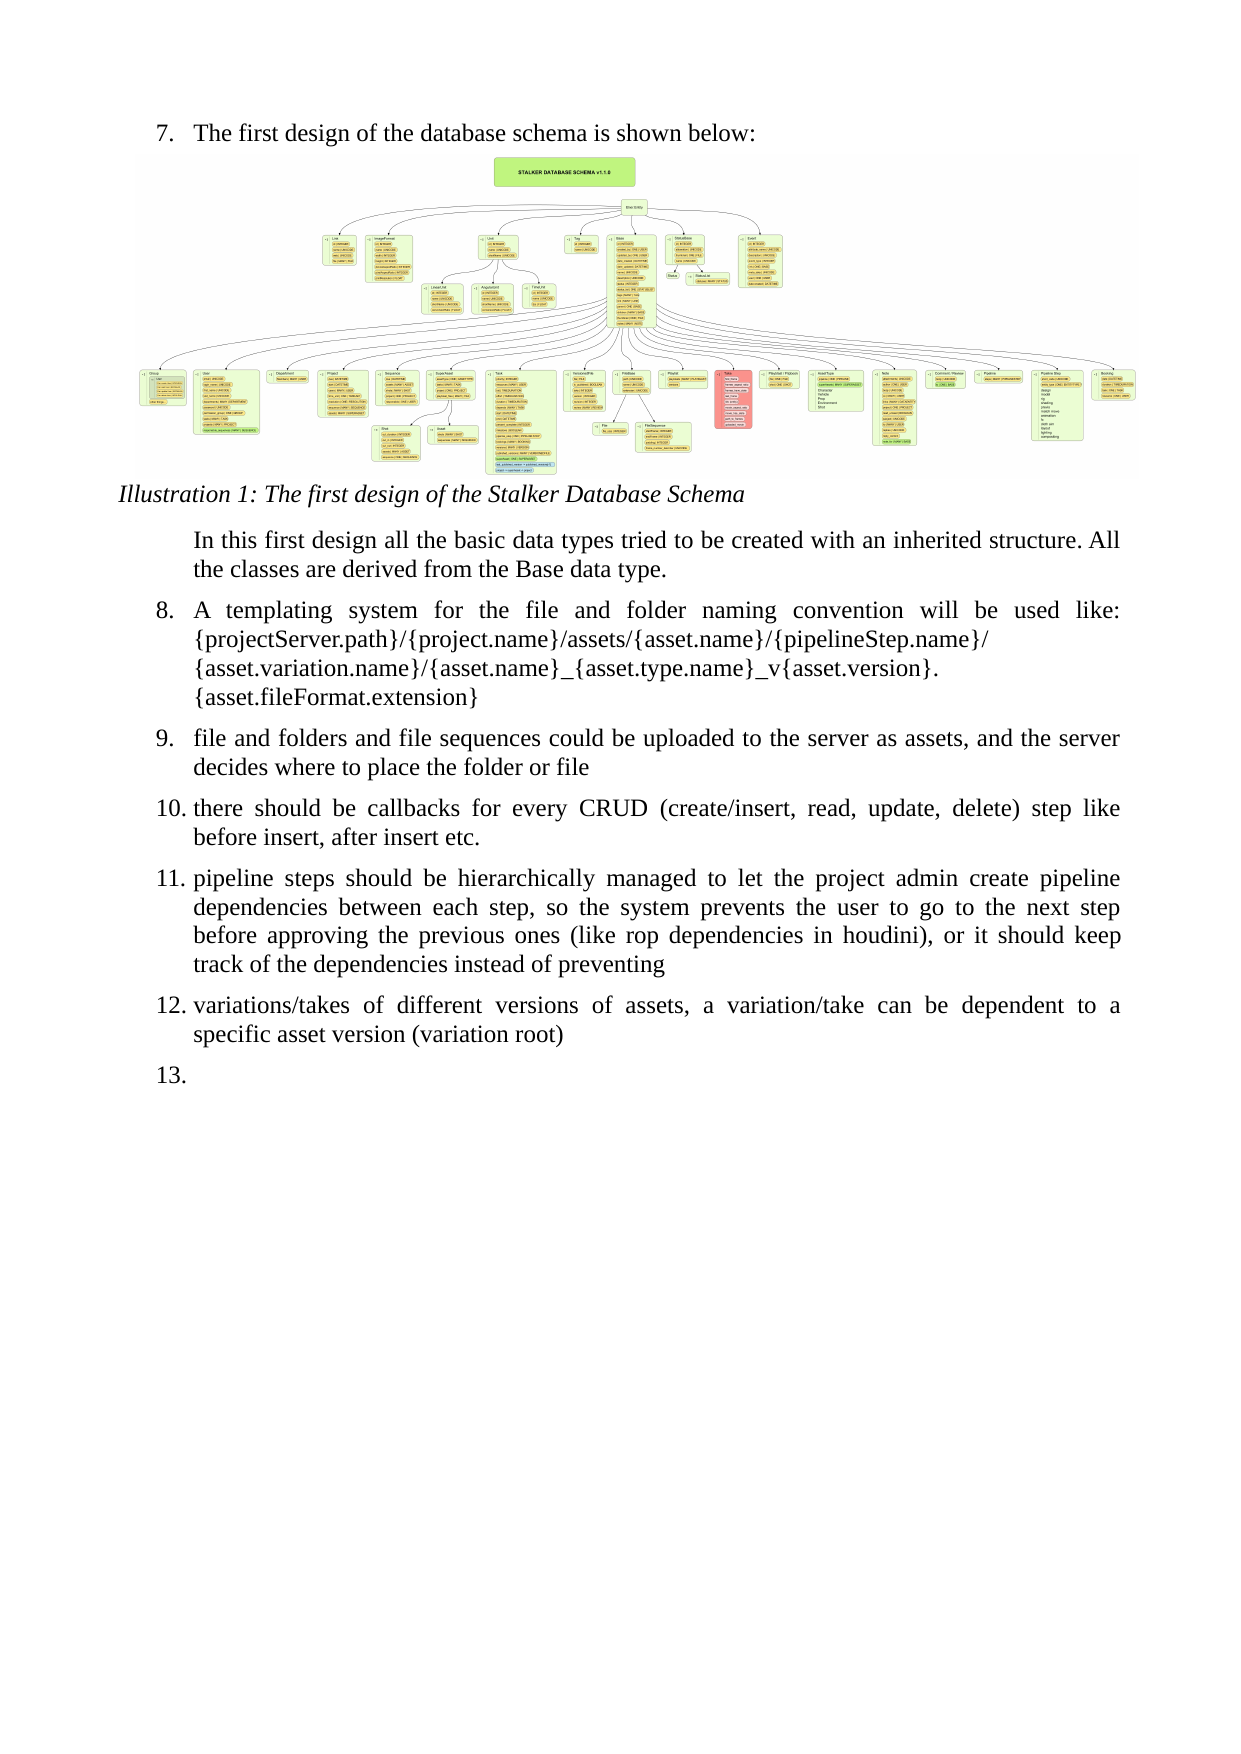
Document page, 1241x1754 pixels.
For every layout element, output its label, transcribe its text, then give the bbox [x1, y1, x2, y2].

list file and folders and file sequences could be uploaded to the server as assets, and the server decides where to place the folder or file [156, 723, 1122, 781]
list The first design of the database schema is shown below: [156, 118, 1122, 147]
list Illustration 1: The first design of the Stalker Database Schema [118, 213, 1122, 508]
picture [135, 154, 1139, 479]
list variations/takes of different versions of assets, a variation/take can be dependent to a specific asset version (variation root) [156, 991, 1122, 1048]
list pipeline steps should be hierarchically managed to let the project admin create pipeline dependencies between each step, so the system prevents the user to go to the next step before approving the previous ones (like rop dependencies in houdini), or it should keep track of the dependencies instead of preventing [156, 863, 1122, 978]
list A templating system for the file and folder naming convention will be used like: {projectServer.path}/{project.name}/assets/{asset.name}/{pipelineStep.name}/{asset.variation.name}/{asset.name}_{asset.type.name}_v{asset.version}.{asset.fileFormat.extension} [156, 596, 1122, 711]
list In this first design all the basic data types tried to be created with an inherited structure. All the classes are derived from the Base data type. [118, 508, 1122, 583]
list there should be callbacks for every CRUD (create/insert, read, update, delete) step like before insert, after insert etc. [156, 793, 1122, 851]
